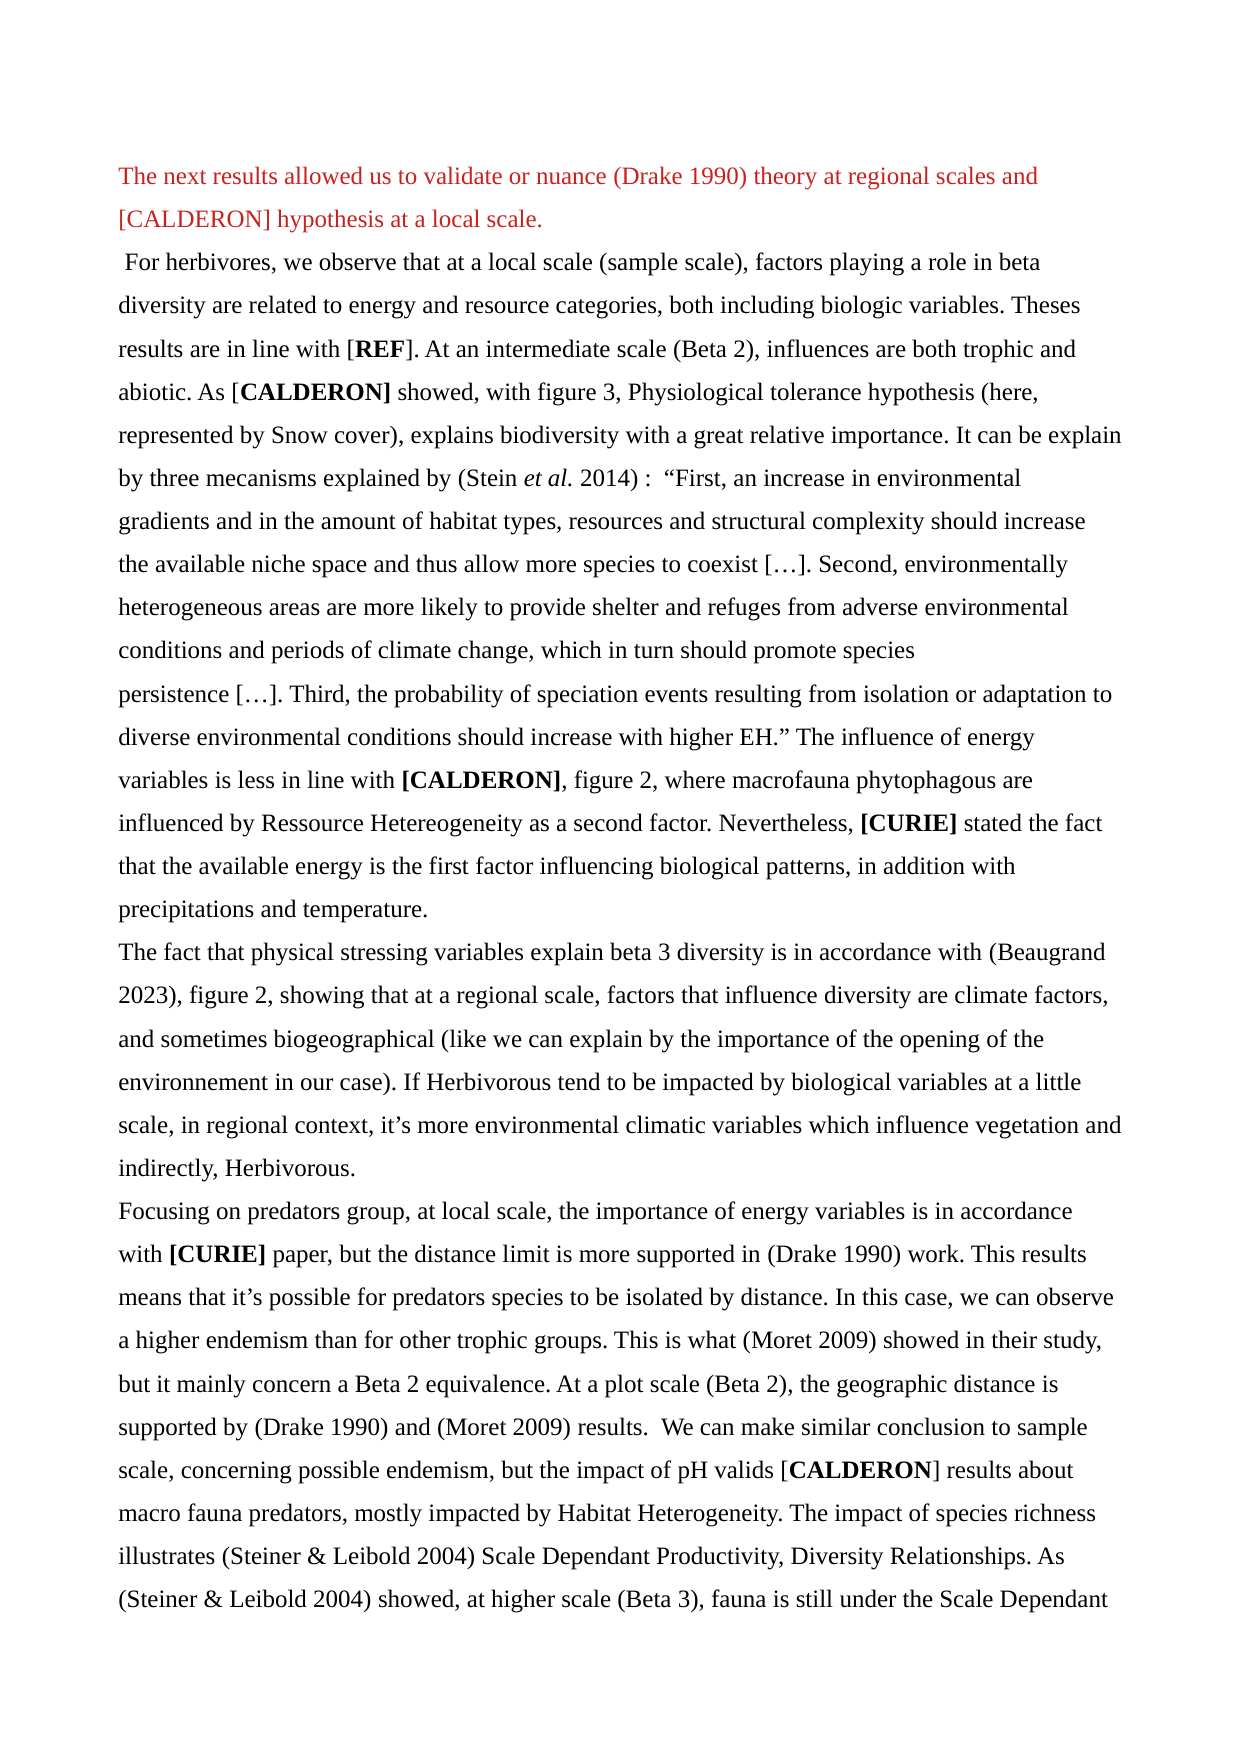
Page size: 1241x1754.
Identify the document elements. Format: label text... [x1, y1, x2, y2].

text The next results allowed us to validate or nuance (Drake 1990) theory at regional scales and [CALDERON] hypothesis at a local scale. [118, 161, 1122, 233]
text gradients and in the amount of habitat types, resources and structural complexity should increase the available niche space and thus allow more species to coexist […]. Second, environmentally heterogeneous areas are more likely to provide shelter and refuges from adverse environmental conditions and periods of climate change, which in turn should promote species [118, 506, 1122, 664]
text The fact that physical stressing variables explain beta 3 diversity is in accordance with (Beaugrand 2023), figure 2, showing that at a regional scale, factors that influence diversity are climate factors, and sometimes biogeographical (like we can explain by the importance of the opening of the environnement in our case). If Herbivorous tend to be impacted by biological variables at a little scale, in regional context, it’s more environmental climatic variables which influence vegetation and indirectly, Herbivorous. [118, 937, 1122, 1182]
text Focusing on predators group, at local scale, the importance of energy variables is in accordance with [CURIE] paper, but the distance limit is more supported in (Drake 1990) work. This results means that it’s possible for predators species to be isolated by distance. In this case, we can observe a higher endemism than for other trophic groups. This is what (Moret 2009) showed in their study, but it mainly concern a Beta 2 equivalence. At a plot scale (Beta 2), the geographic distance is supported by (Drake 1990) and (Moret 2009) results. We can make similar conclusion to sample scale, concerning possible endemism, but the impact of pH valids [CALDERON] results about macro fauna predators, mostly impacted by Habitat Heterogeneity. The impact of species richness illustrates (Steiner & Leibold 2004) Scale Dependant Productivity, Diversity Relationships. As (Steiner & Leibold 2004) showed, at higher scale (Beta 3), fauna is still under the Scale Dependant [118, 1196, 1122, 1613]
text For herbivores, we observe that at a local scale (sample scale), factors playing a role in beta diversity are related to energy and resource categories, both including biologic variables. Theses results are in line with [REF]. At an intermediate scale (Beta 2), influences are both trophic and abiotic. As [CALDERON] showed, with figure 3, Physiological tolerance hypothesis (here, represented by Snow cover), explains biodiversity with a great relative importance. It can be explain by three mecanisms explained by (Stein et al. 2014) : “First, an increase in environmental [118, 247, 1122, 492]
text persistence […]. Third, the probability of speciation events resulting from isolation or adaptation to diverse environmental conditions should increase with higher EH.” The influence of energy variables is less in line with [CALDERON], figure 2, where macrofauna phytophagous are influenced by Ressource Hetereogeneity as a second factor. Nevertheless, [CURIE] stated the fact that the available energy is the first factor influencing biological patterns, in addition with precipitations and temperature. [118, 679, 1122, 923]
